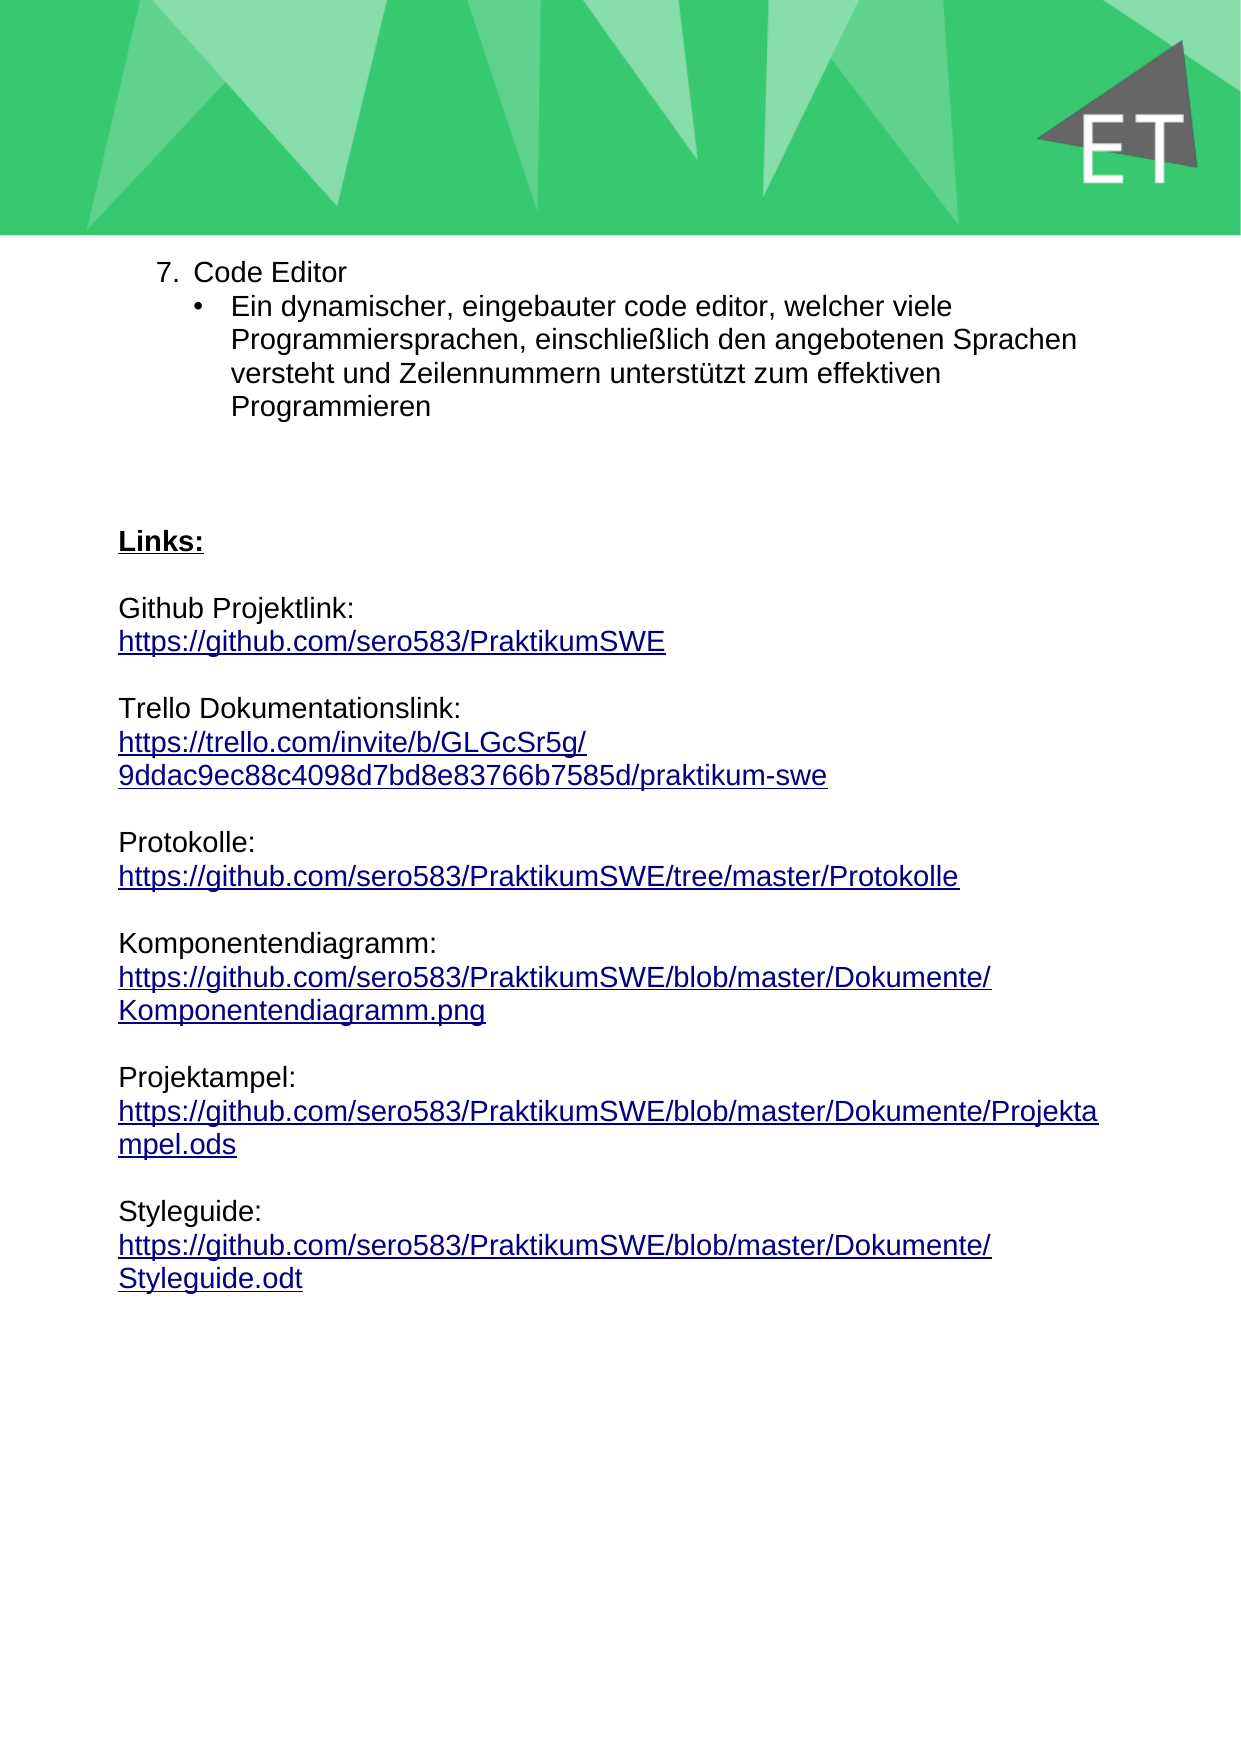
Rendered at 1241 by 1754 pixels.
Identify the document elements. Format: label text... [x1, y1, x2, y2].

text https://github.com/sero583/PraktikumSWE/tree/master/Protokolle [118, 859, 1122, 892]
picture [0, 0, 1241, 1754]
text Links: [118, 523, 1122, 557]
list Ein dynamischer, eingebauter code editor, welcher viele Programmiersprachen, einschließlich den angebotenen Sprachen versteht und Zeilennummern unterstützt zum effektiven Programmieren [193, 288, 1122, 423]
text https://trello.com/invite/b/GLGcSr5g/9ddac9ec88c4098d7bd8e83766b7585d/praktikum-swe [118, 725, 1122, 792]
text https://github.com/sero583/PraktikumSWE/blob/master/Dokumente/Komponentendiagramm.png [118, 959, 1122, 1027]
text Projektampel: https://github.com/sero583/PraktikumSWE/blob/master/Dokumente/Projektampel.ods [118, 1060, 1122, 1161]
list Code Editor [156, 255, 1122, 288]
text Trello Dokumentationslink: [118, 691, 1122, 725]
text Github Projektlink: [118, 591, 1122, 624]
text Styleguide: [118, 1194, 1122, 1228]
text https://github.com/sero583/PraktikumSWE [118, 624, 1122, 658]
text https://github.com/sero583/PraktikumSWE/blob/master/Dokumente/Styleguide.odt [118, 1228, 1122, 1295]
text Protokolle: [118, 825, 1122, 859]
text Komponentendiagramm: [118, 926, 1122, 959]
